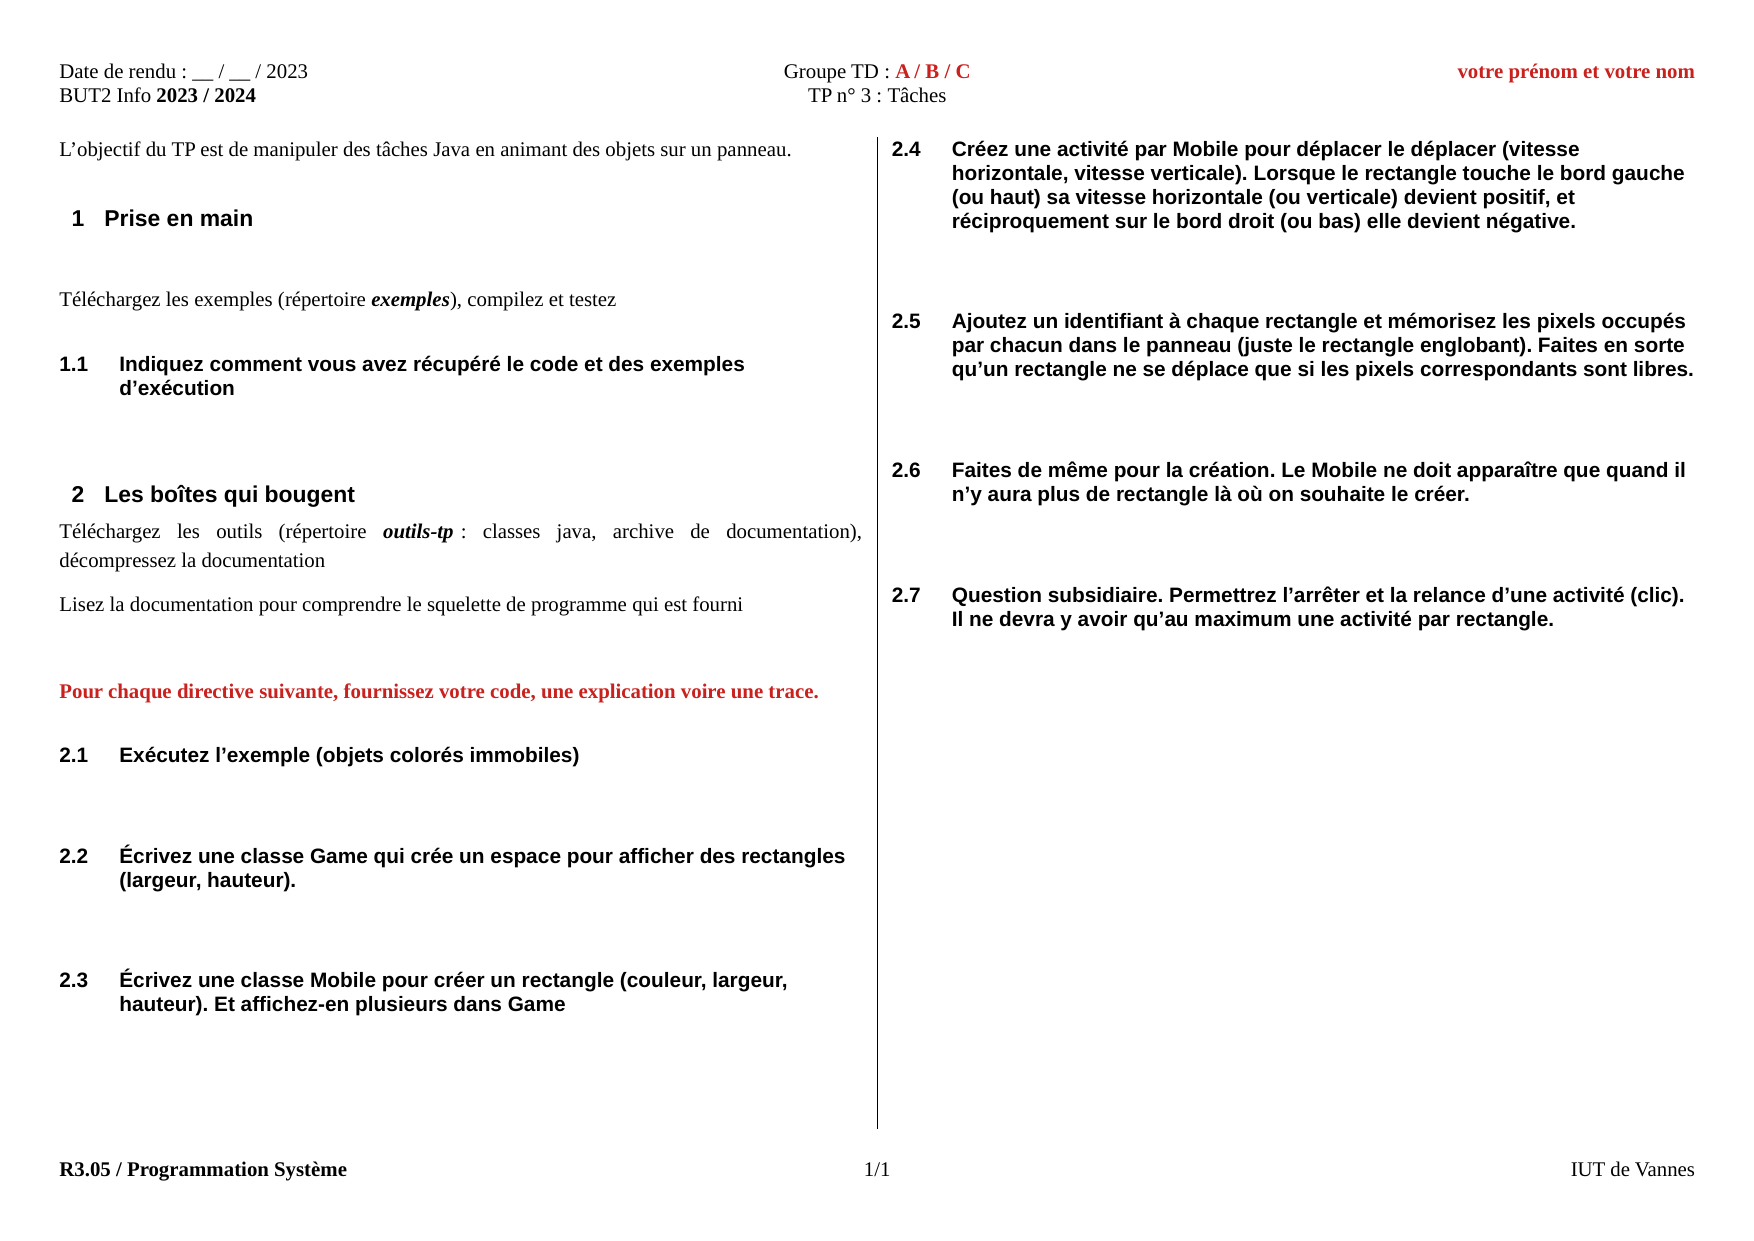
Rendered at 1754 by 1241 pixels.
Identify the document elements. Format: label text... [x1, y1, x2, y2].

subtitle Prise en main [71, 205, 862, 231]
text Téléchargez les outils (répertoire outils-tp : classes java, archive de documentation), décompressez la documentation [59, 519, 862, 572]
text Lisez la documentation pour comprendre le squelette de programme qui est fourni [59, 592, 862, 616]
text L’objectif du TP est de manipuler des tâches Java en animant des objets sur un panneau. [59, 137, 862, 161]
text Pour chaque directive suivante, fournissez votre code, une explication voire une trace. [59, 678, 862, 703]
subtitle Ajoutez un identifiant à chaque rectangle et mémorisez les pixels occupés par chacun dans le panneau (juste le rectangle englobant). Faites en sorte qu’un rectangle ne se déplace que si les pixels correspondants sont libres. [892, 309, 1695, 381]
subtitle Indiquez comment vous avez récupéré le code et des exemples d’exécution [59, 352, 862, 399]
subtitle Écrivez une classe Mobile pour créer un rectangle (couleur, largeur, hauteur). Et affichez-en plusieurs dans Game [59, 968, 862, 1016]
subtitle Écrivez une classe Game qui crée un espace pour afficher des rectangles (largeur, hauteur). [59, 843, 862, 891]
subtitle Exécutez l’exemple (objets colorés immobiles) [59, 743, 862, 767]
subtitle Question subsidiaire. Permettrez l’arrêter et la relance d’une activité (clic). Il ne devra y avoir qu’au maximum une activité par rectangle. [892, 583, 1695, 631]
subtitle Les boîtes qui bougent [71, 481, 862, 507]
subtitle Créez une activité par Mobile pour déplacer le déplacer (vitesse horizontale, vitesse verticale). Lorsque le rectangle touche le bord gauche (ou haut) sa vitesse horizontale (ou verticale) devient positif, et réciproquement sur le bord droit (ou bas) elle devient négative. [892, 137, 1695, 232]
subtitle Faites de même pour la création. Le Mobile ne doit apparaître que quand il n’y aura plus de rectangle là où on souhaite le créer. [892, 458, 1695, 506]
text Téléchargez les exemples (répertoire exemples), compilez et testez [59, 287, 862, 311]
